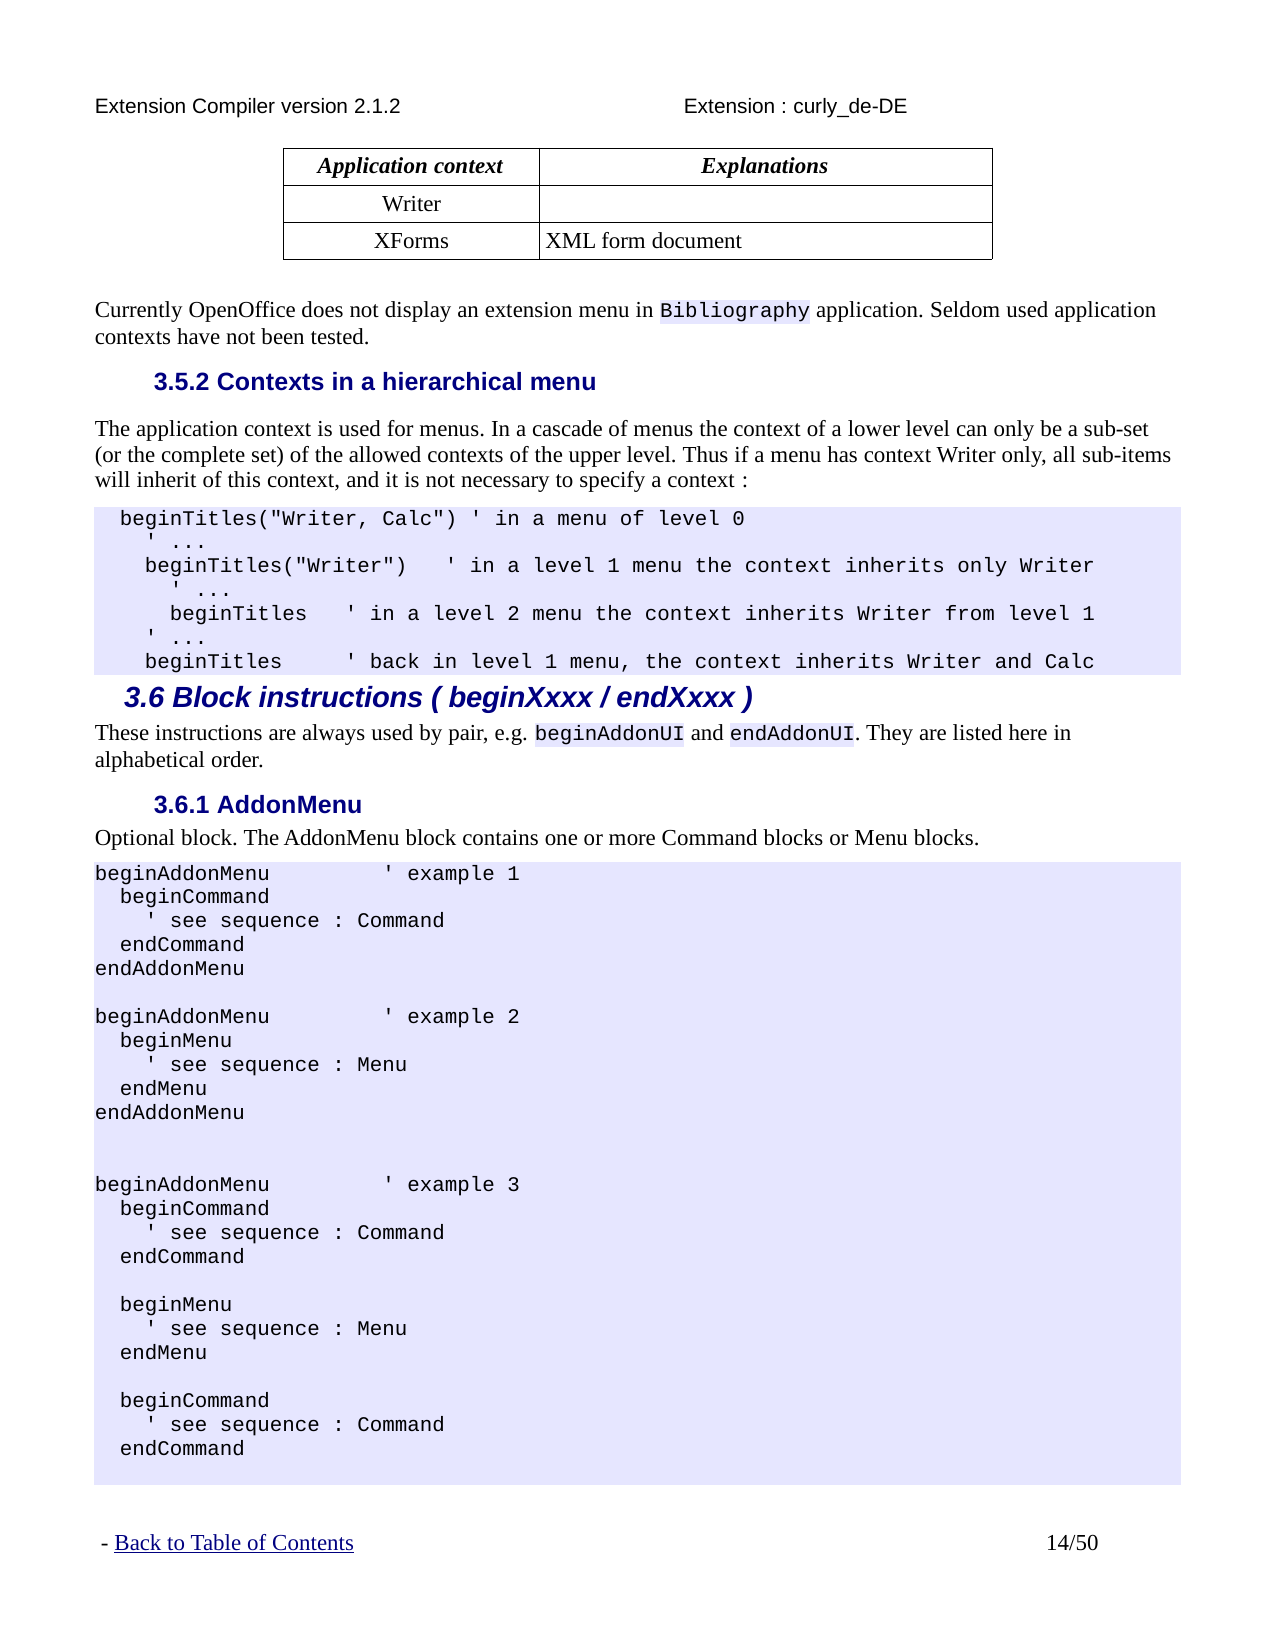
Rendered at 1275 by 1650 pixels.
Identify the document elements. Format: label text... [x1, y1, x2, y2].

text beginAddonMenu ' example 3 [94, 1174, 1181, 1198]
text ' see sequence : Command [94, 1413, 1181, 1437]
text ' ... [94, 531, 1181, 555]
text ' see sequence : Menu [94, 1318, 1181, 1342]
text beginTitles("Writer, Calc") ' in a menu of level 0 [94, 507, 1181, 531]
text ' see sequence : Command [94, 910, 1181, 934]
text The application context is used for menus. In a cascade of menus the context of a lower level can only be a sub-set (or the complete set) of the allowed contexts of the upper level. Thus if a menu has context Writer only, all sub-items will inherit of this context, and it is not necessary to specify a context : [94, 416, 1181, 493]
text endAddonMenu [94, 958, 1181, 982]
text beginTitles ' back in level 1 menu, the context inherits Writer and Calc [94, 651, 1181, 675]
subtitle AddonMenu [153, 791, 1181, 818]
text ' ... [94, 579, 1181, 603]
text beginCommand [94, 886, 1181, 910]
table_cell [540, 186, 992, 222]
text beginMenu [94, 1030, 1181, 1054]
text beginAddonMenu ' example 2 [94, 1006, 1181, 1030]
text beginCommand [94, 1198, 1181, 1222]
table_cell XForms [284, 223, 539, 259]
text endMenu [94, 1342, 1181, 1366]
text beginTitles ' in a level 2 menu the context inherits Writer from level 1 [94, 603, 1181, 627]
text endCommand [94, 1437, 1181, 1461]
text Optional block. The AddonMenu block contains one or more Command blocks or Menu blocks. [94, 824, 1181, 850]
subtitle Contexts in a hierarchical menu [153, 368, 1181, 396]
subtitle Block instructions ( beginXxxx / endXxxx ) [124, 681, 1181, 714]
table_header Explanations [540, 149, 992, 184]
text endCommand [94, 934, 1181, 958]
text ' see sequence : Command [94, 1222, 1181, 1246]
table_cell Writer [284, 186, 539, 222]
text endCommand [94, 1246, 1181, 1270]
text Currently OpenOffice does not display an extension menu in Bibliography application. Seldom used application contexts have not been tested. [94, 297, 1181, 349]
text beginCommand [94, 1389, 1181, 1413]
text ' see sequence : Menu [94, 1054, 1181, 1078]
text endMenu [94, 1078, 1181, 1102]
table_header Application context [284, 149, 539, 184]
text ' ... [94, 627, 1181, 651]
text beginTitles("Writer") ' in a level 1 menu the context inherits only Writer [94, 555, 1181, 579]
text beginAddonMenu ' example 1 [94, 862, 1181, 886]
text endAddonMenu [94, 1102, 1181, 1126]
table_cell XML form document [540, 223, 992, 259]
text These instructions are always used by pair, e.g. beginAddonUI and endAddonUI. They are listed here in alphabetical order. [94, 719, 1181, 772]
text beginMenu [94, 1294, 1181, 1318]
